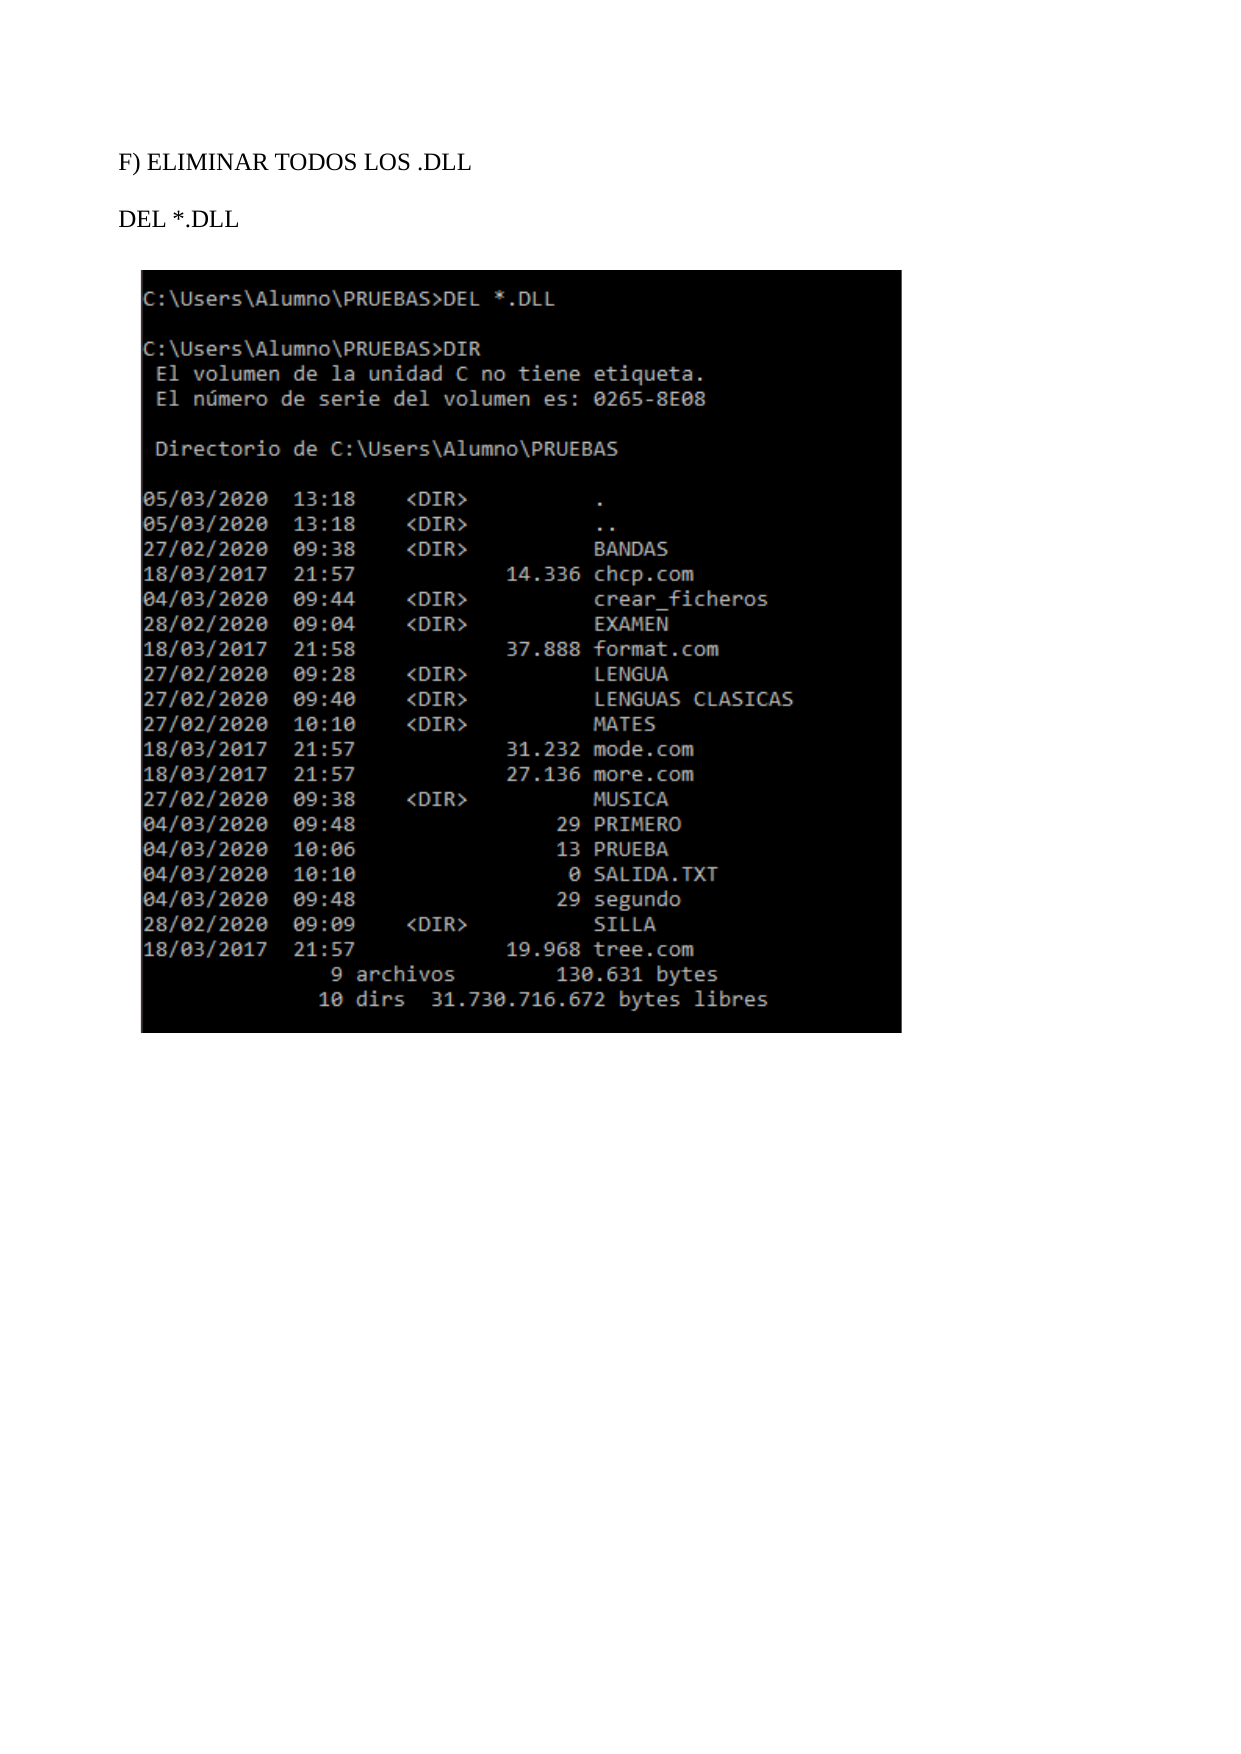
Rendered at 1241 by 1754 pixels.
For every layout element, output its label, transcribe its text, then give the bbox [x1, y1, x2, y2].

text F) ELIMINAR TODOS LOS .DLL [118, 147, 1122, 176]
text DEL *.DLL [118, 204, 1122, 233]
